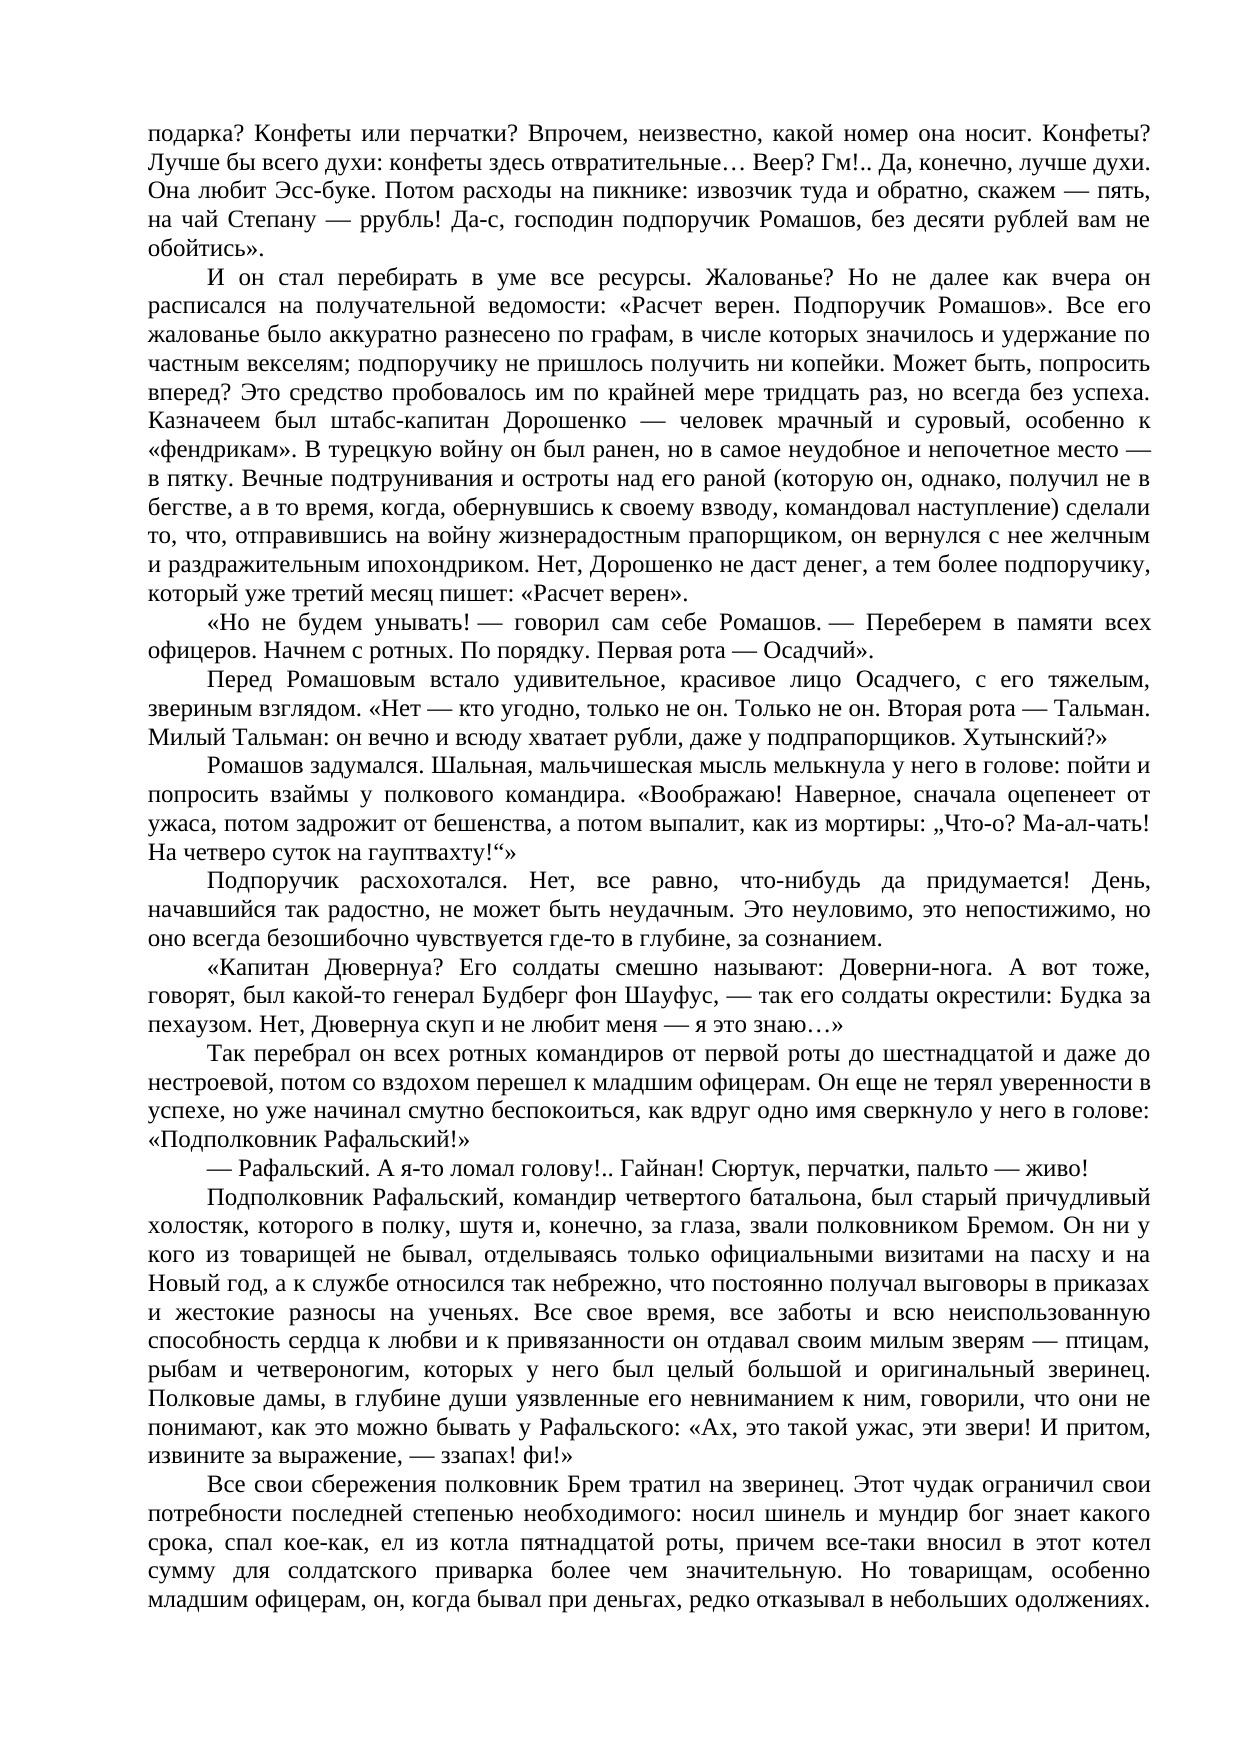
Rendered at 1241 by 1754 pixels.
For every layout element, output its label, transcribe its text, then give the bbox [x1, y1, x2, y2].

text «Капитан Дювернуа? Его солдаты смешно называют: Доверни-нога. А вот тоже, говорят, был какой-то генерал Будберг фон Шауфус, — так его солдаты окрестили: Будка за пехаузом. Нет, Дювернуа скуп и не любит меня — я это знаю…» [148, 952, 1152, 1038]
text подарка? Конфеты или перчатки? Впрочем, неизвестно, какой номер она носит. Конфеты? Лучше бы всего духи: конфеты здесь отвратительные… Веер? Гм!.. Да, конечно, лучше духи. Она любит Эсс-буке. Потом расходы на пикнике: извозчик туда и обратно, скажем — пять, на чай Степану — ррубль! Да-с, господин подпоручик Ромашов, без десяти рублей вам не обойтись». [148, 118, 1152, 262]
text Перед Ромашовым встало удивительное, красивое лицо Осадчего, с его тяжелым, звериным взглядом. «Нет — кто угодно, только не он. Только не он. Вторая рота — Тальман. Милый Тальман: он вечно и всюду хватает рубли, даже у подпрапорщиков. Хутынский?» [148, 664, 1152, 751]
text — Рафальский. А я-то ломал голову!.. Гайнан! Сюртук, перчатки, пальто — живо! [148, 1153, 1152, 1182]
text Все свои сбережения полковник Брем тратил на зверинец. Этот чудак ограничил свои потребности последней степенью необходимого: носил шинель и мундир бог знает какого срока, спал кое-как, ел из котла пятнадцатой роты, причем все-таки вносил в этот котел сумму для солдатского приварка более чем значительную. Но товарищам, особенно младшим офицерам, он, когда бывал при деньгах, редко отказывал в небольших одолжениях. [148, 1469, 1152, 1613]
text Так перебрал он всех ротных командиров от первой роты до шестнадцатой и даже до нестроевой, потом со вздохом перешел к младшим офицерам. Он еще не терял уверенности в успехе, но уже начинал смутно беспокоиться, как вдруг одно имя сверкнуло у него в голове: «Подполковник Рафальский!» [148, 1038, 1152, 1153]
text «Но не будем унывать! — говорил сам себе Ромашов. — Переберем в памяти всех офицеров. Начнем с ротных. По порядку. Первая рота — Осадчий». [148, 607, 1152, 664]
text Подпоручик расхохотался. Нет, все равно, что-нибудь да придумается! День, начавшийся так радостно, не может быть неудачным. Это неуловимо, это непостижимо, но оно всегда безошибочно чувствуется где-то в глубине, за сознанием. [148, 866, 1152, 952]
text Подполковник Рафальский, командир четвертого батальона, был старый причудливый холостяк, которого в полку, шутя и, конечно, за глаза, звали полковником Бремом. Он ни у кого из товарищей не бывал, отделываясь только официальными визитами на пасху и на Новый год, а к службе относился так небрежно, что постоянно получал выговоры в приказах и жестокие разносы на ученьях. Все свое время, все заботы и всю неиспользованную способность сердца к любви и к привязанности он отдавал своим милым зверям — птицам, рыбам и четвероногим, которых у него был целый большой и оригинальный зверинец. Полковые дамы, в глубине души уязвленные его невниманием к ним, говорили, что они не понимают, как это можно бывать у Рафальского: «Ах, это такой ужас, эти звери! И притом, извините за выражение, — ззапах! фи!» [148, 1182, 1152, 1469]
text И он стал перебирать в уме все ресурсы. Жалованье? Но не далее как вчера он расписался на получательной ведомости: «Расчет верен. Подпоручик Ромашов». Все его жалованье было аккуратно разнесено по графам, в числе которых значилось и удержание по частным векселям; подпоручику не пришлось получить ни копейки. Может быть, попросить вперед? Это средство пробовалось им по крайней мере тридцать раз, но всегда без успеха. Казначеем был штабс-капитан Дорошенко — человек мрачный и суровый, особенно к «фендрикам». В турецкую войну он был ранен, но в самое неудобное и непочетное место — в пятку. Вечные подтрунивания и остроты над его раной (которую он, однако, получил не в бегстве, а в то время, когда, обернувшись к своему взводу, командовал наступление) сделали то, что, отправившись на войну жизнерадостным прапорщиком, он вернулся с нее желчным и раздражительным ипохондриком. Нет, Дорошенко не даст денег, а тем более подпоручику, который уже третий месяц пишет: «Расчет верен». [148, 262, 1152, 607]
text Ромашов задумался. Шальная, мальчишеская мысль мелькнула у него в голове: пойти и попросить взаймы у полкового командира. «Воображаю! Наверное, сначала оцепенеет от ужаса, потом задрожит от бешенства, а потом выпалит, как из мортиры: „Что-о? Ма-ал-чать! На четверо суток на гауптвахту!“» [148, 751, 1152, 866]
